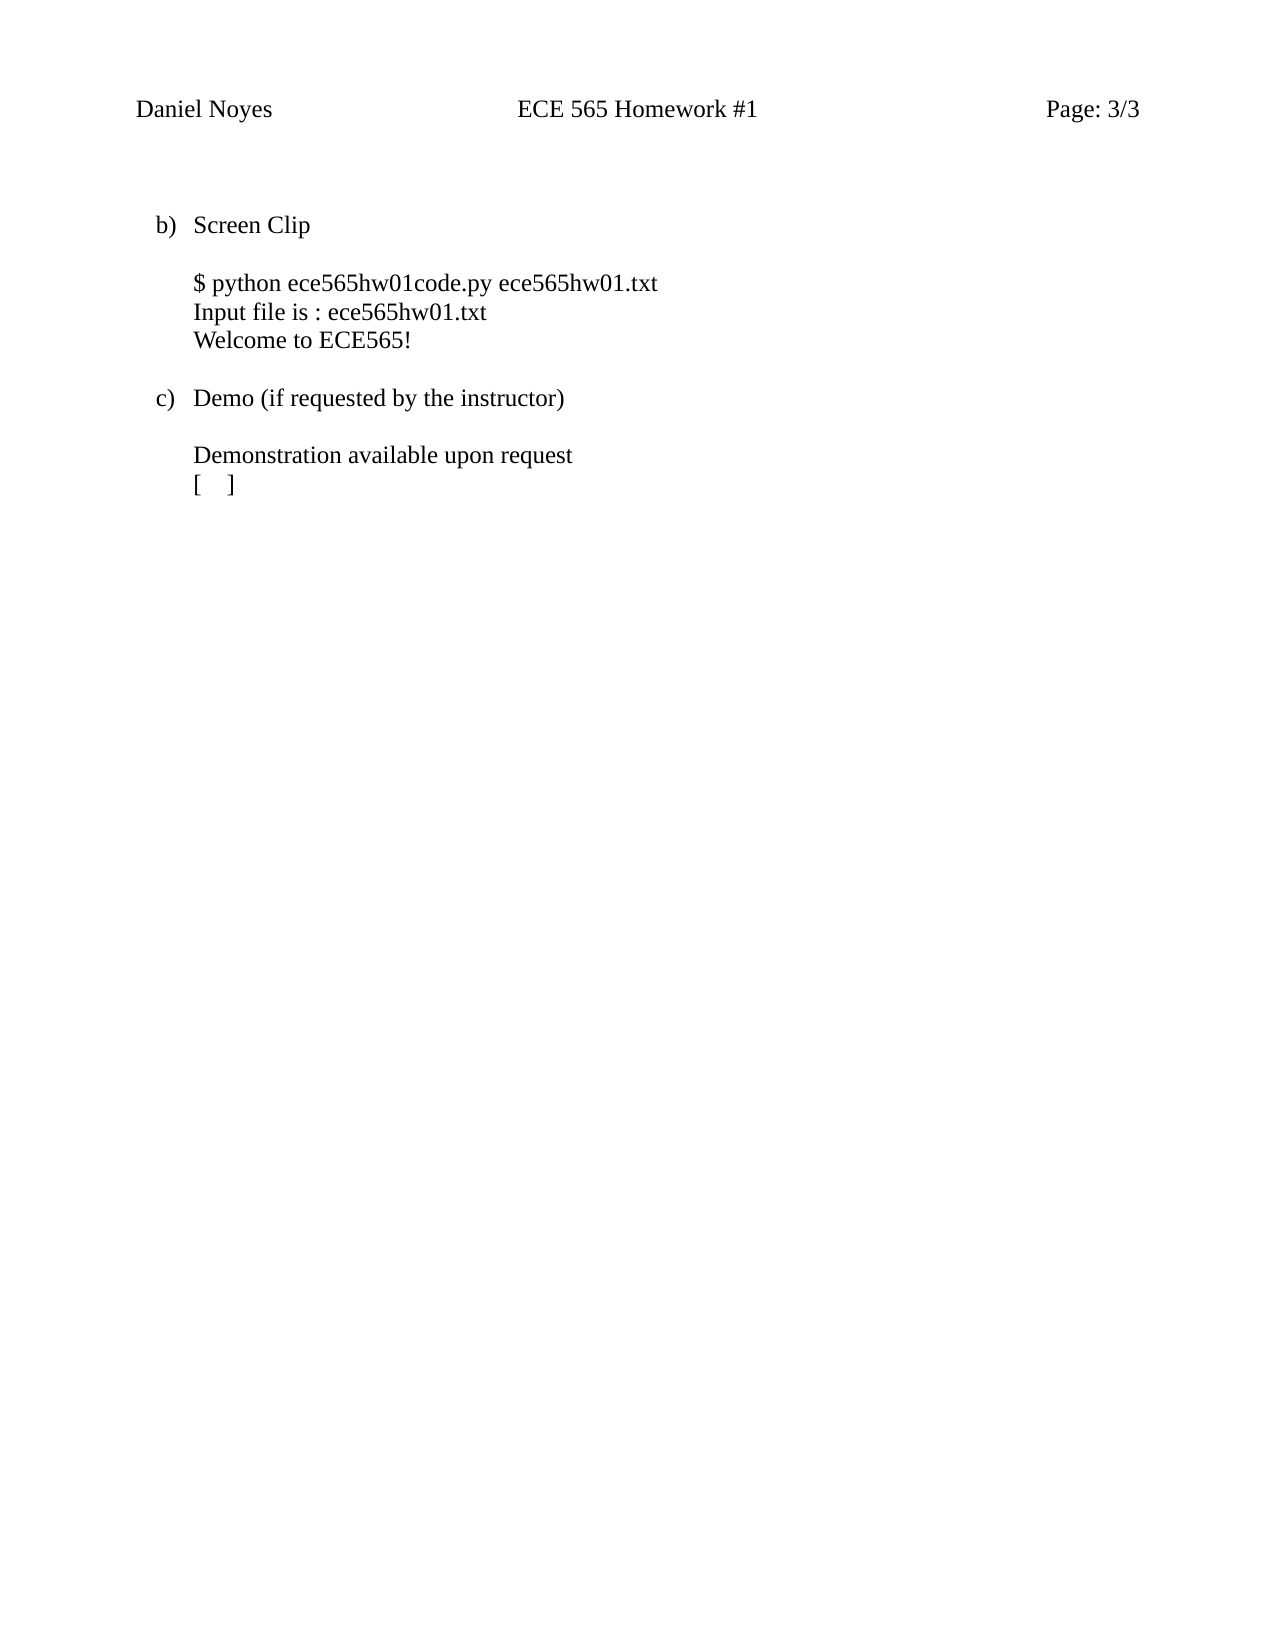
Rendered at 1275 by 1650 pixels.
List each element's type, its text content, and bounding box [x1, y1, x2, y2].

text Input file is : ece565hw01.txt [193, 297, 1082, 325]
text Welcome to ECE565! [193, 325, 1082, 354]
text [ ] [193, 469, 1082, 498]
text Demonstration available upon request [193, 440, 1082, 469]
list Demo (if requested by the instructor) [156, 383, 1157, 412]
text $ python ece565hw01code.py ece565hw01.txt [193, 268, 1082, 297]
list Screen Clip [156, 210, 1157, 239]
